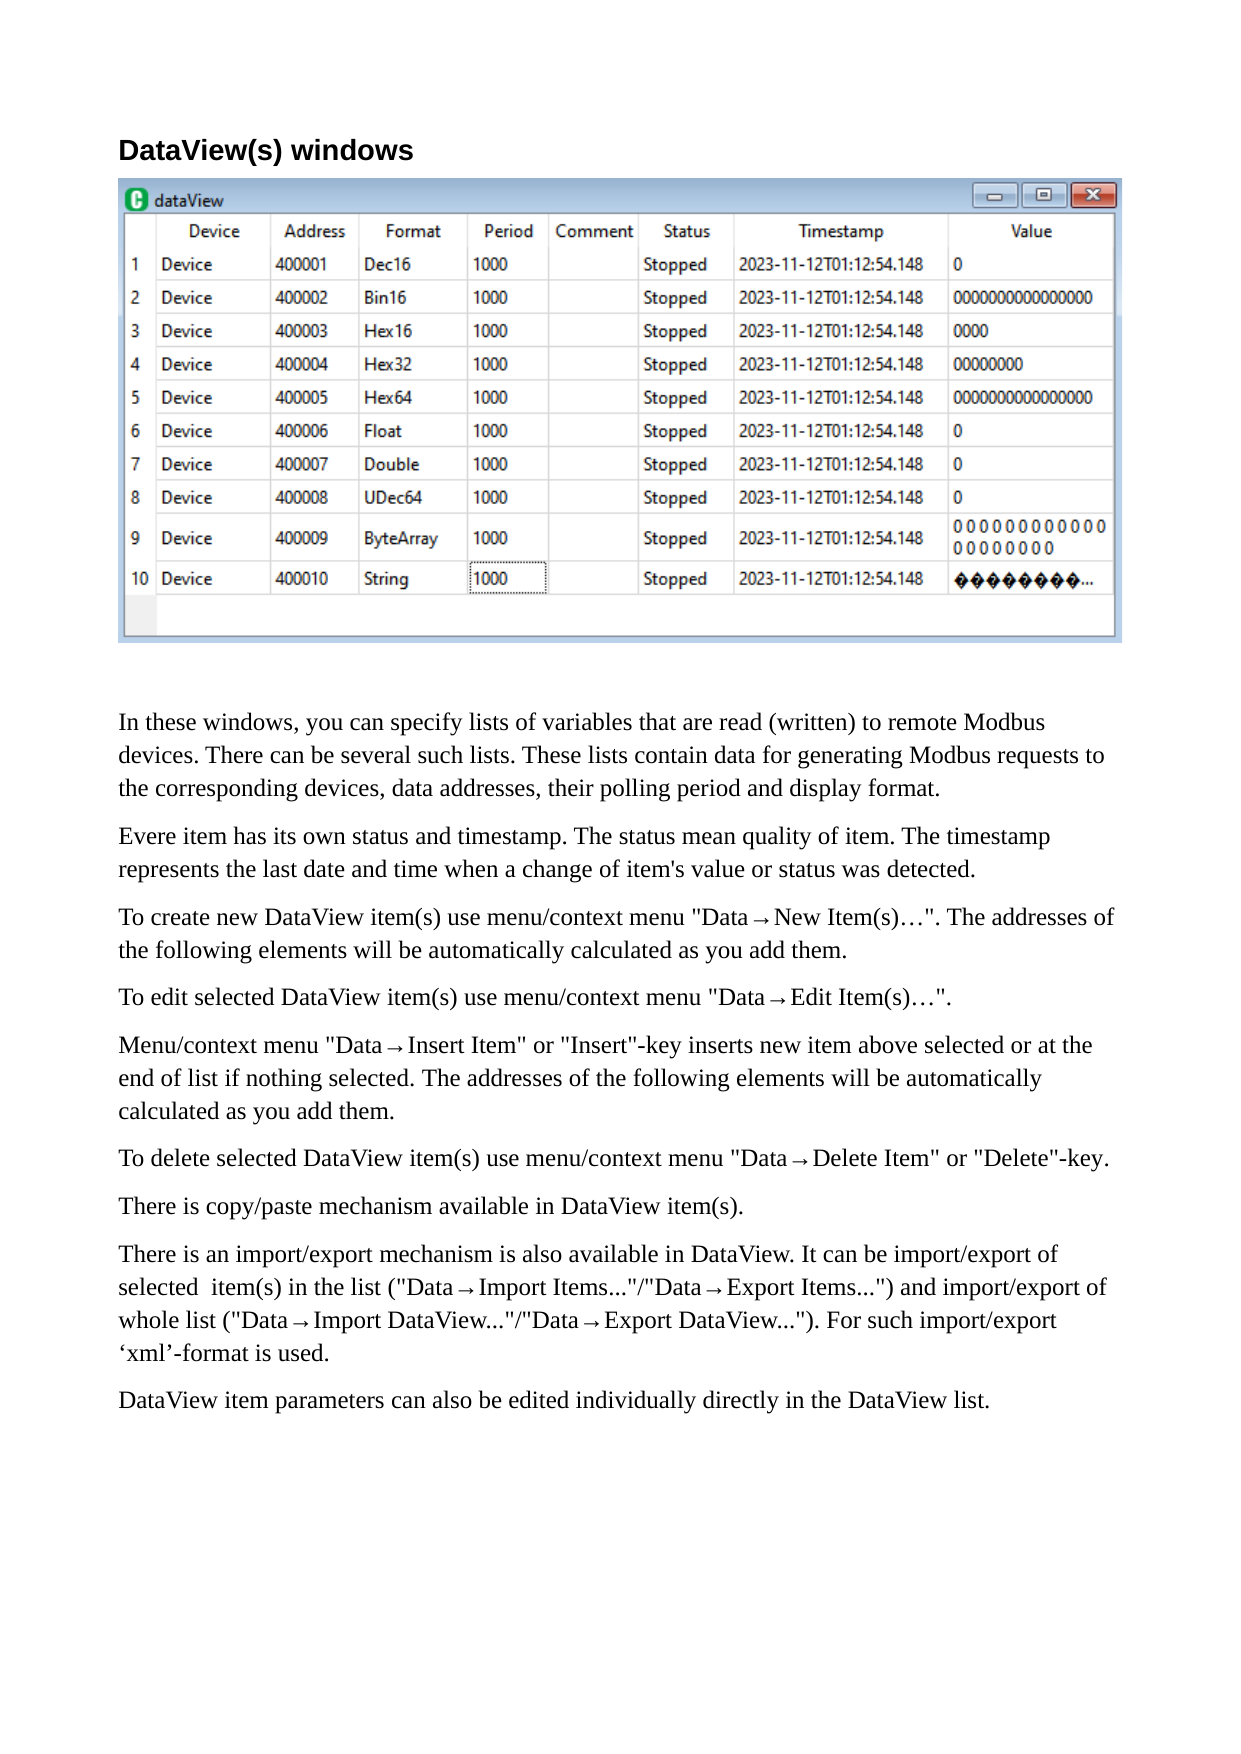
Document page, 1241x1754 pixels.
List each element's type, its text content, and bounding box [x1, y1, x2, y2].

text There is an import/export mechanism is also available in DataView. It can be import/export of selected item(s) in the list ("Data→Import Items..."/"Data→Export Items...") and import/export of whole list ("Data→Import DataView..."/"Data→Export DataView..."). For such import/export ‘xml’-format is used. [118, 1239, 1122, 1367]
subtitle DataView(s) windows [118, 133, 1122, 166]
picture [118, 178, 1123, 643]
text DataView item parameters can also be edited individually directly in the DataView list. [118, 1385, 1122, 1414]
text To create new DataView item(s) use menu/context menu "Data→New Item(s)…". The addresses of the following elements will be automatically calculated as you add them. [118, 902, 1122, 963]
text In these windows, you can specify lists of variables that are read (written) to remote Modbus devices. There can be several such lists. These lists contain data for generating Modbus requests to the corresponding devices, data addresses, their polling period and display format. [118, 707, 1122, 802]
text To delete selected DataView item(s) use menu/context menu "Data→Delete Item" or "Delete"-key. [118, 1143, 1122, 1172]
text Evere item has its own status and timestamp. The status mean quality of item. The timestamp represents the last date and time when a change of item's value or status was detected. [118, 821, 1122, 883]
text To edit selected DataView item(s) use menu/context menu "Data→Edit Item(s)…". [118, 982, 1122, 1011]
text There is copy/paste mechanism available in DataView item(s). [118, 1191, 1122, 1220]
text Menu/context menu "Data→Insert Item" or "Insert"-key inserts new item above selected or at the end of list if nothing selected. The addresses of the following elements will be automatically calculated as you add them. [118, 1030, 1122, 1125]
